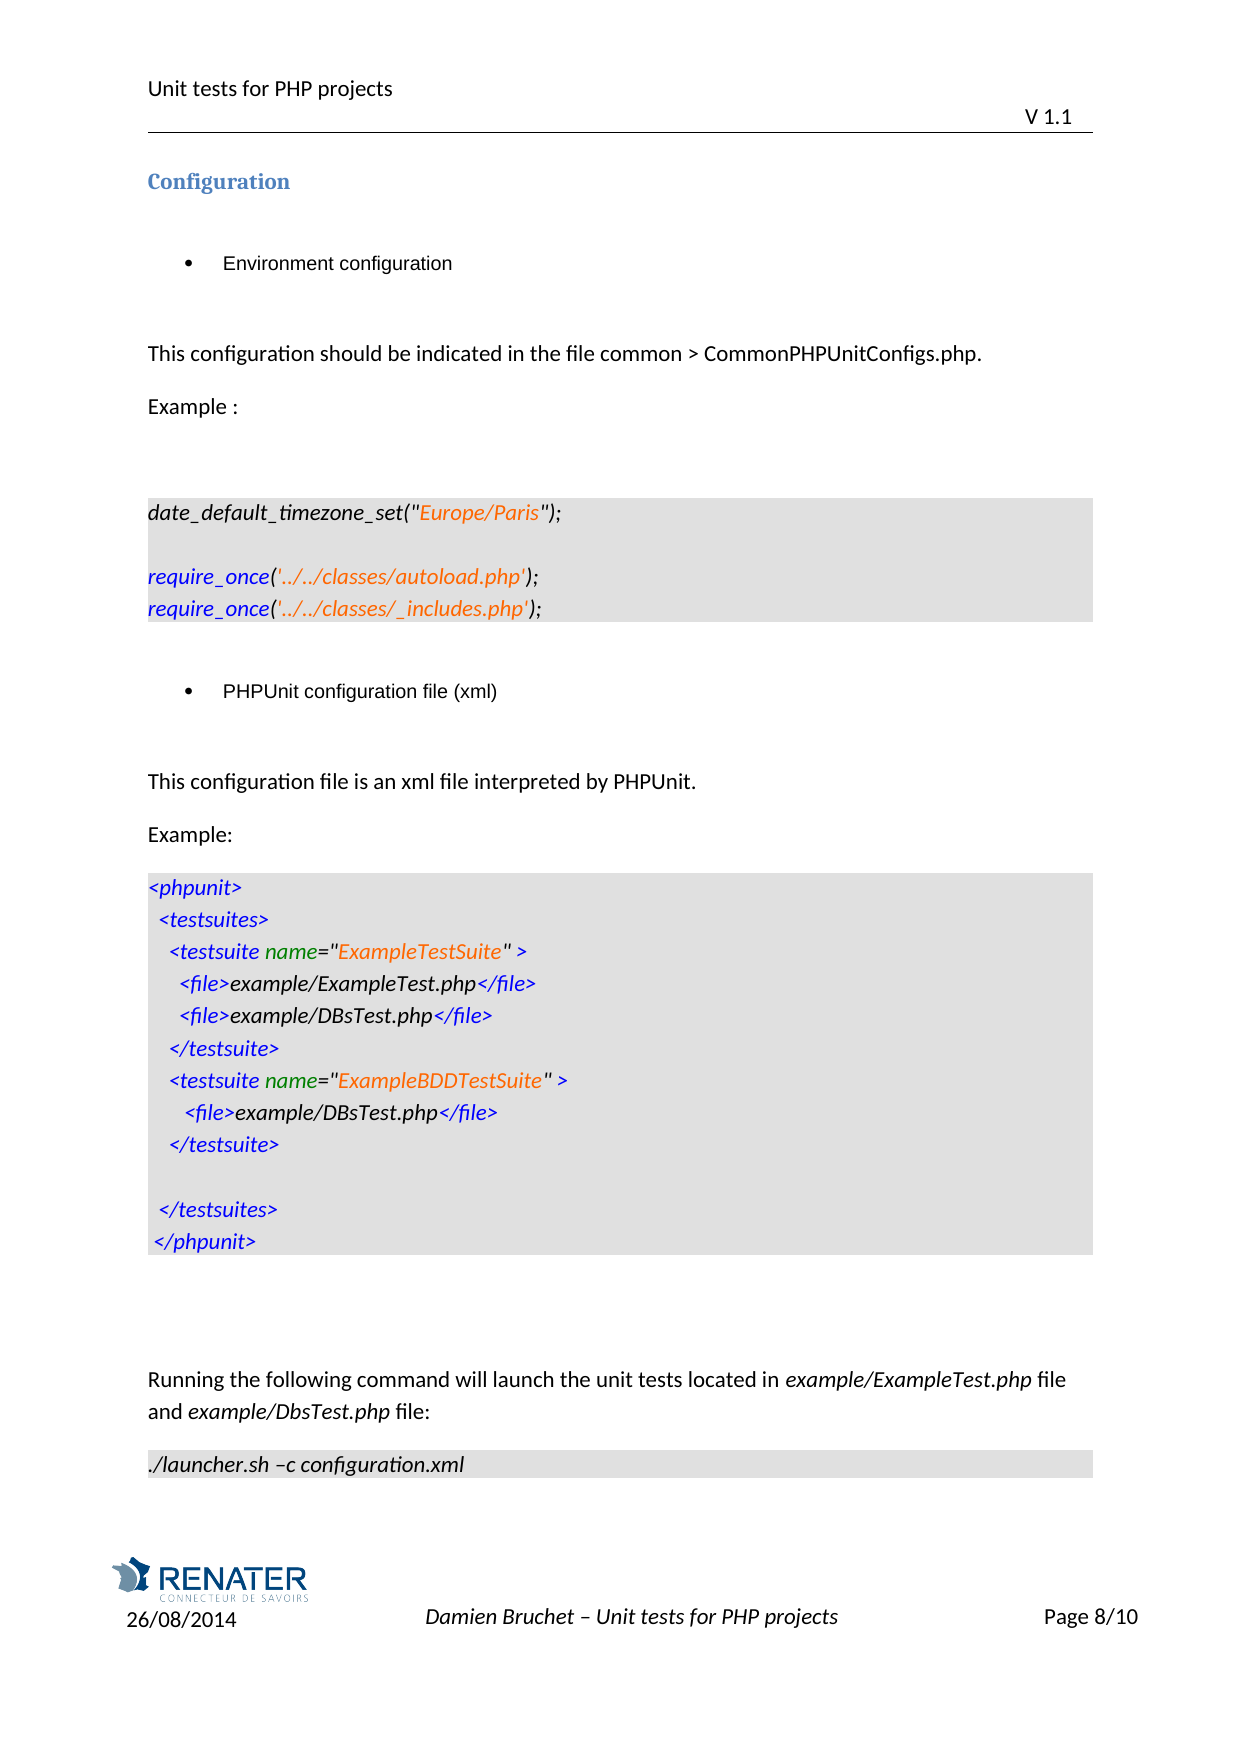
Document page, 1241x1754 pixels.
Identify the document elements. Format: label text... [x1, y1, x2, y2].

picture [110, 1541, 309, 1617]
text This configuration should be indicated in the file common > CommonPHPUnitConfigs.php. [148, 339, 1093, 367]
text <testsuites> [148, 905, 1093, 933]
text </testsuites> [148, 1195, 1093, 1223]
text date_default_timezone_set("Europe/Paris"); [148, 498, 1093, 526]
text Example: [148, 820, 1093, 848]
text <file>example/DBsTest.php</file> [148, 1002, 1093, 1030]
text <phpunit> [148, 873, 1093, 901]
text <testsuite name="ExampleTestSuite" > [148, 937, 1093, 965]
text This configuration file is an xml file interpreted by PHPUnit. [148, 767, 1093, 795]
text </testsuite> [148, 1034, 1093, 1062]
text require_once('../../classes/autoload.php'); [148, 562, 1093, 590]
subtitle Configuration [148, 168, 1093, 195]
text </phpunit> [148, 1227, 1093, 1255]
text require_once('../../classes/_includes.php'); [148, 594, 1093, 622]
text Example : [148, 392, 1093, 420]
text <file>example/DBsTest.php</file> [148, 1098, 1093, 1126]
text <testsuite name="ExampleBDDTestSuite" > [148, 1066, 1093, 1094]
text </testsuite> [148, 1130, 1093, 1158]
text Running the following command will launch the unit tests located in example/ExampleTest.php file and example/DbsTest.php file: [148, 1365, 1093, 1425]
list PHPUnit configuration file (xml) [185, 680, 1093, 702]
list Environment configuration [185, 252, 1093, 274]
text ./launcher.sh –c configuration.xml [148, 1450, 1093, 1478]
text <file>example/ExampleTest.php</file> [148, 969, 1093, 997]
